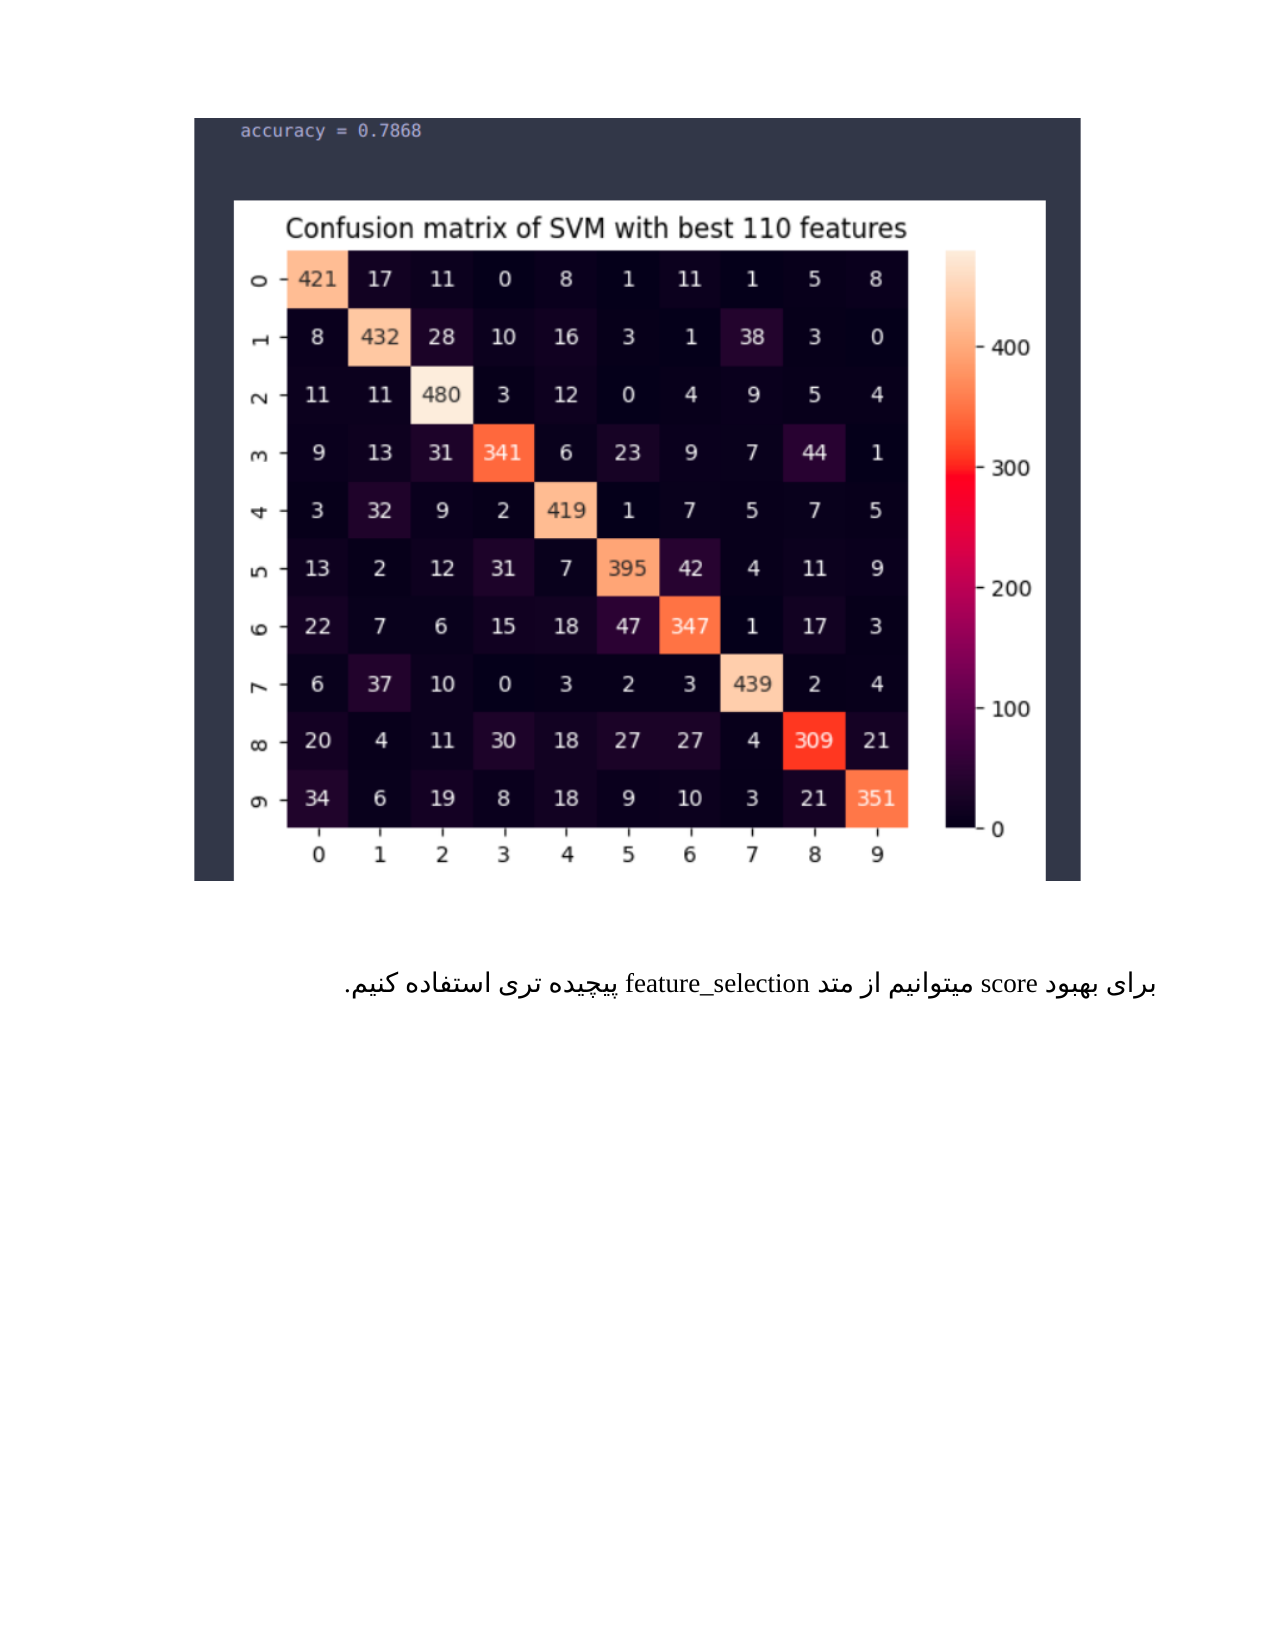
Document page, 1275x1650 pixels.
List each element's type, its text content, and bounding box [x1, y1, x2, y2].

text برای بهبود score میتوانیم از متد feature_selection پیچیده تری استفاده کنیم. [118, 967, 1157, 998]
picture [194, 118, 1081, 881]
